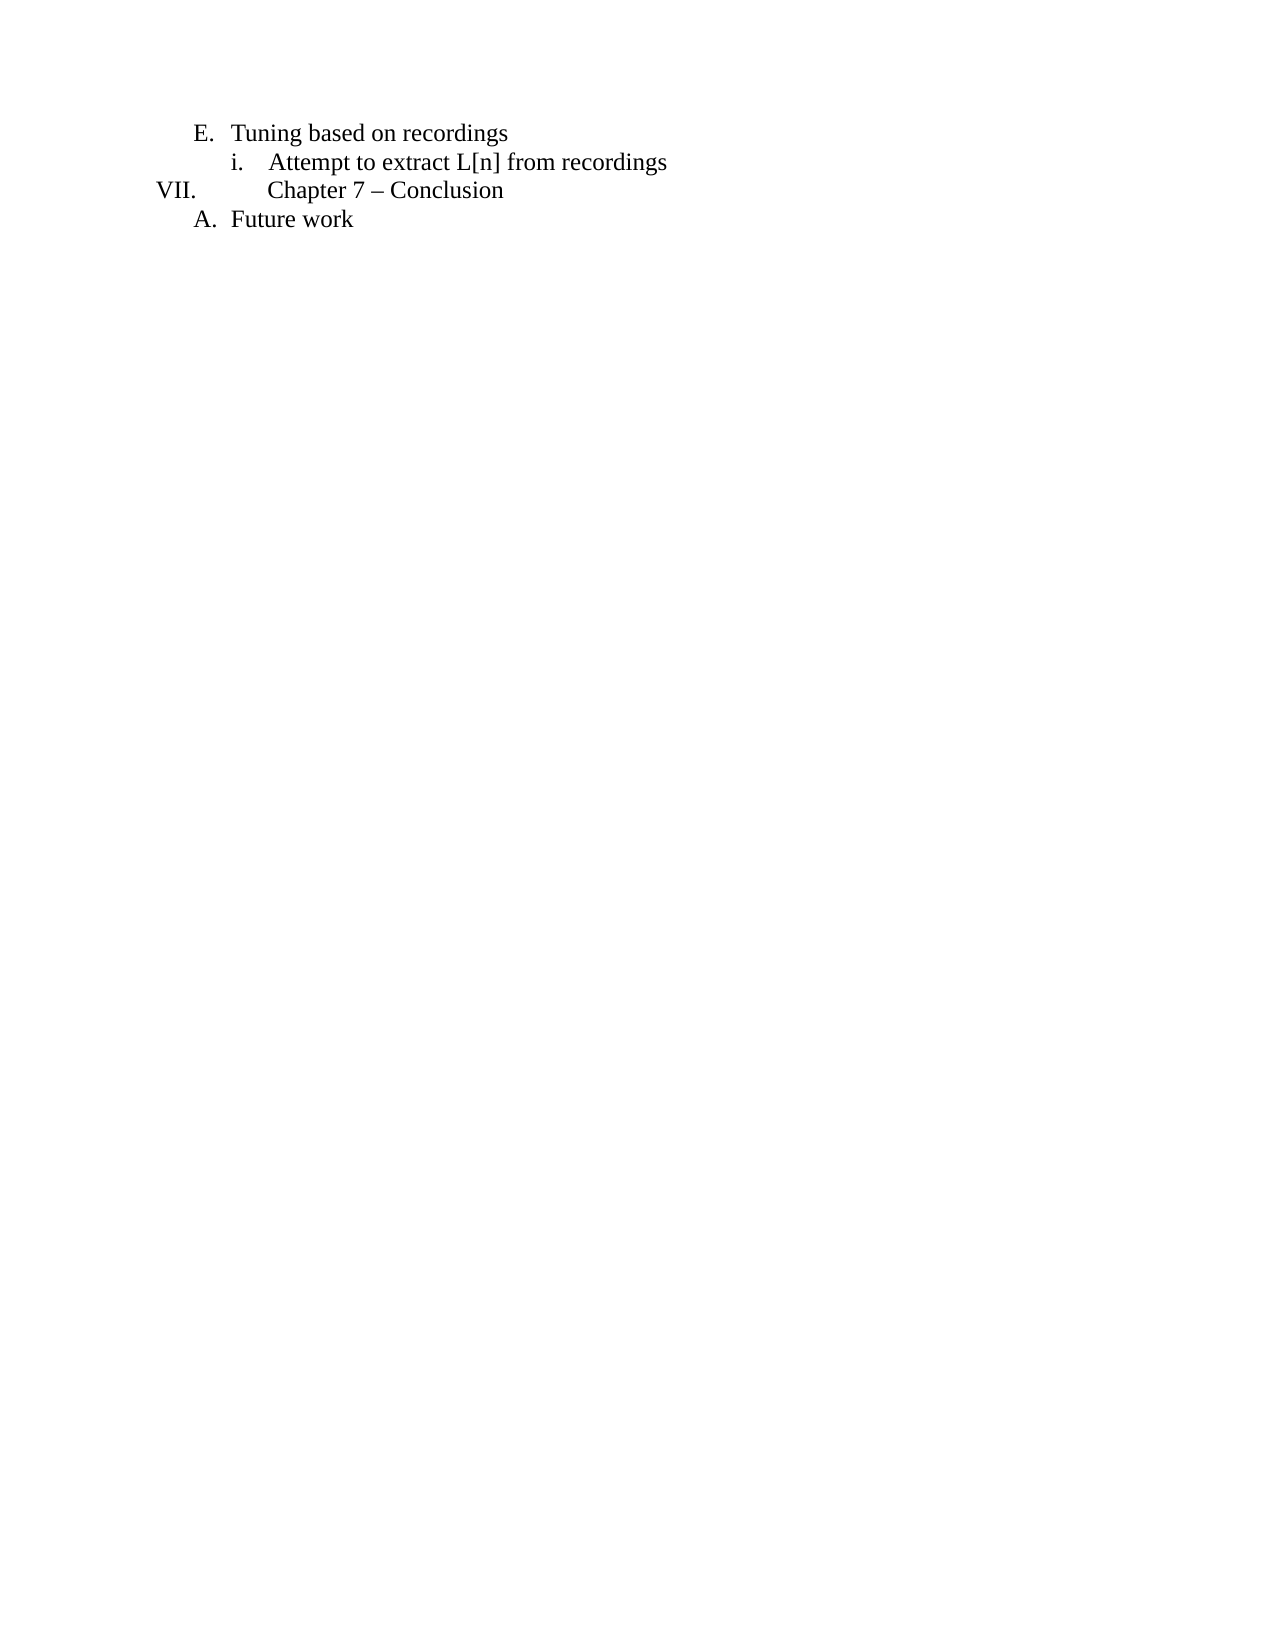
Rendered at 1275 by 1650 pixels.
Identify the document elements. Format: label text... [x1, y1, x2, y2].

list Future work [193, 204, 1157, 233]
list Chapter 7 – Conclusion [156, 176, 1157, 204]
list Attempt to extract L[n] from recordings [231, 147, 1157, 176]
list Tuning based on recordings [193, 118, 1157, 147]
